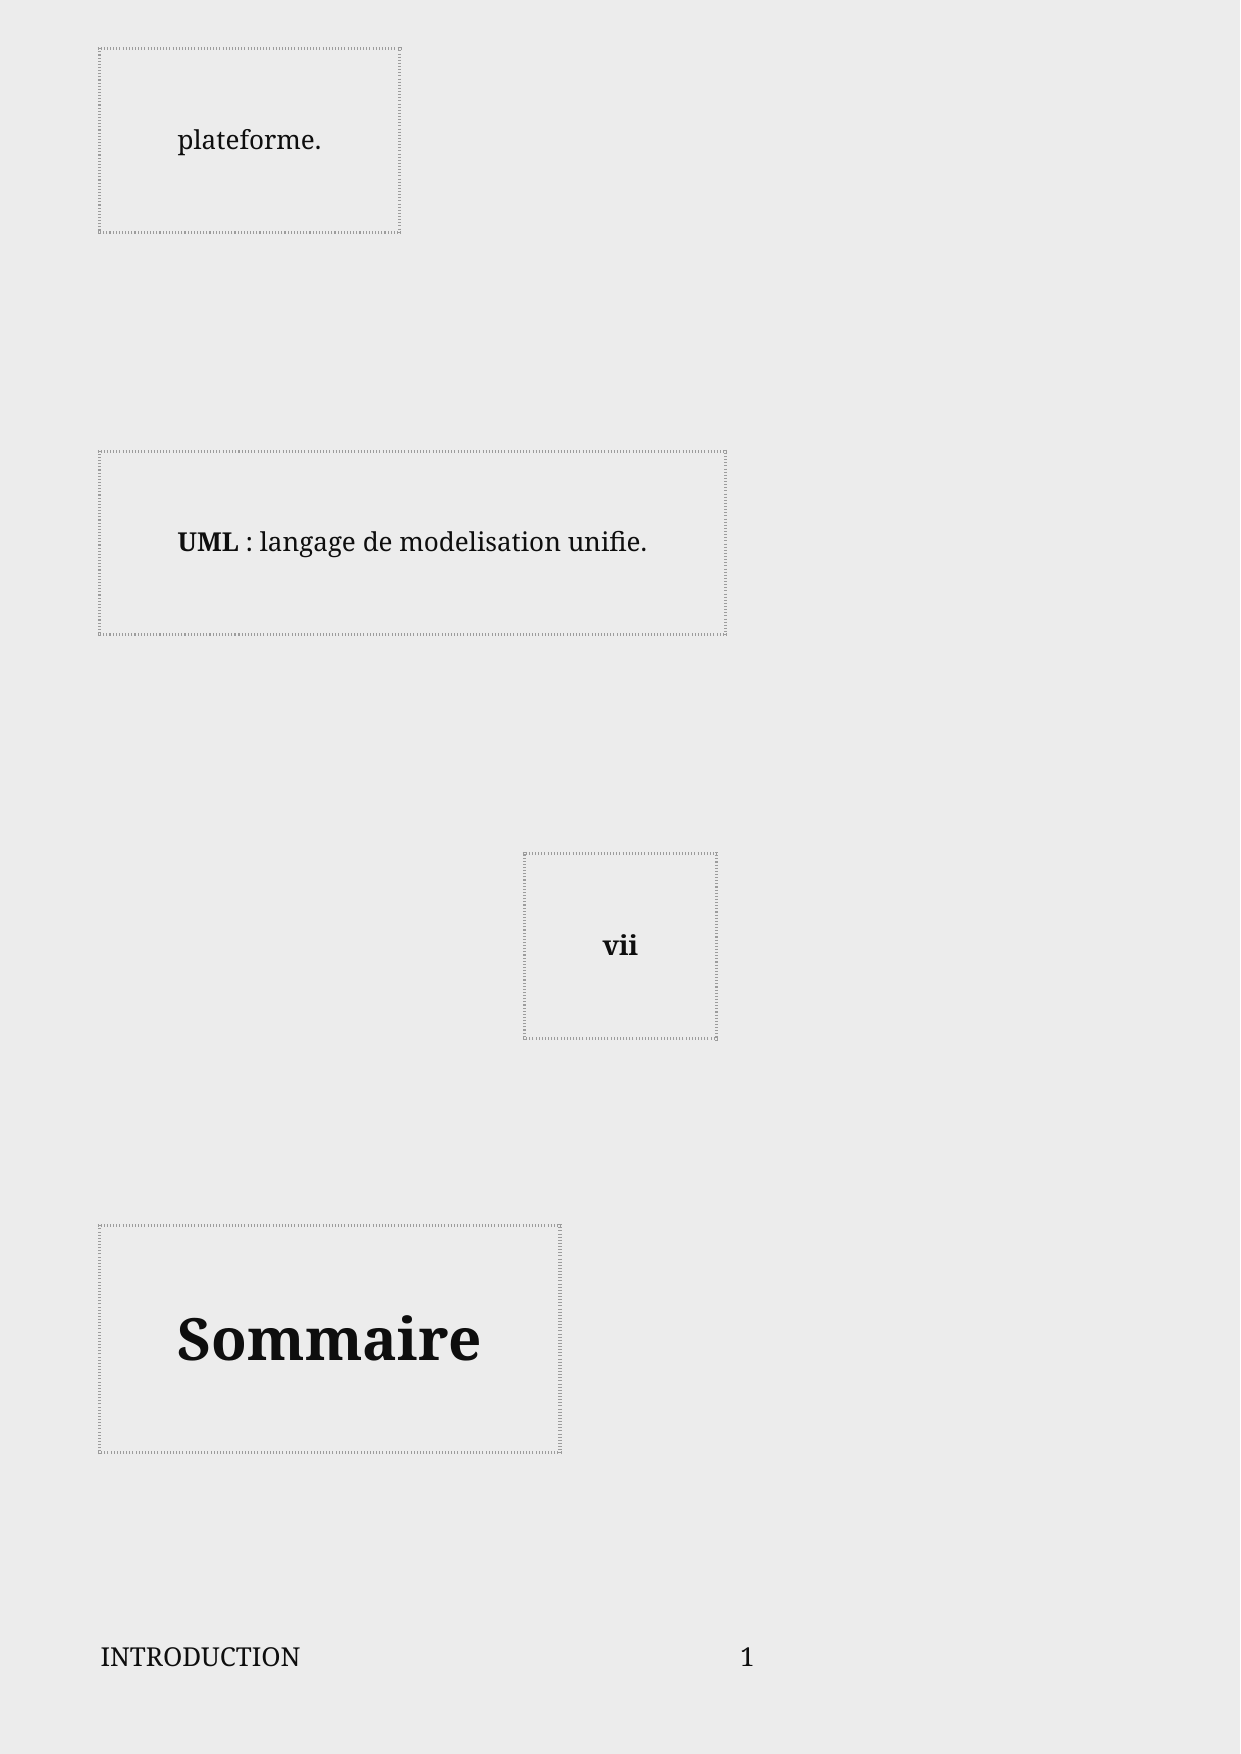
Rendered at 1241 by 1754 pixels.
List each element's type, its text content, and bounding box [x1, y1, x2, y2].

text Sommaire [97, 1224, 1143, 1454]
table_header INTRODUCTION [98, 1636, 726, 1677]
text vii [97, 852, 1143, 1040]
text UML : langage de modelisation unifie. [97, 450, 1143, 636]
table_header 1 [737, 1636, 782, 1677]
text plateforme. [97, 47, 1143, 234]
table_header [726, 1636, 737, 1677]
